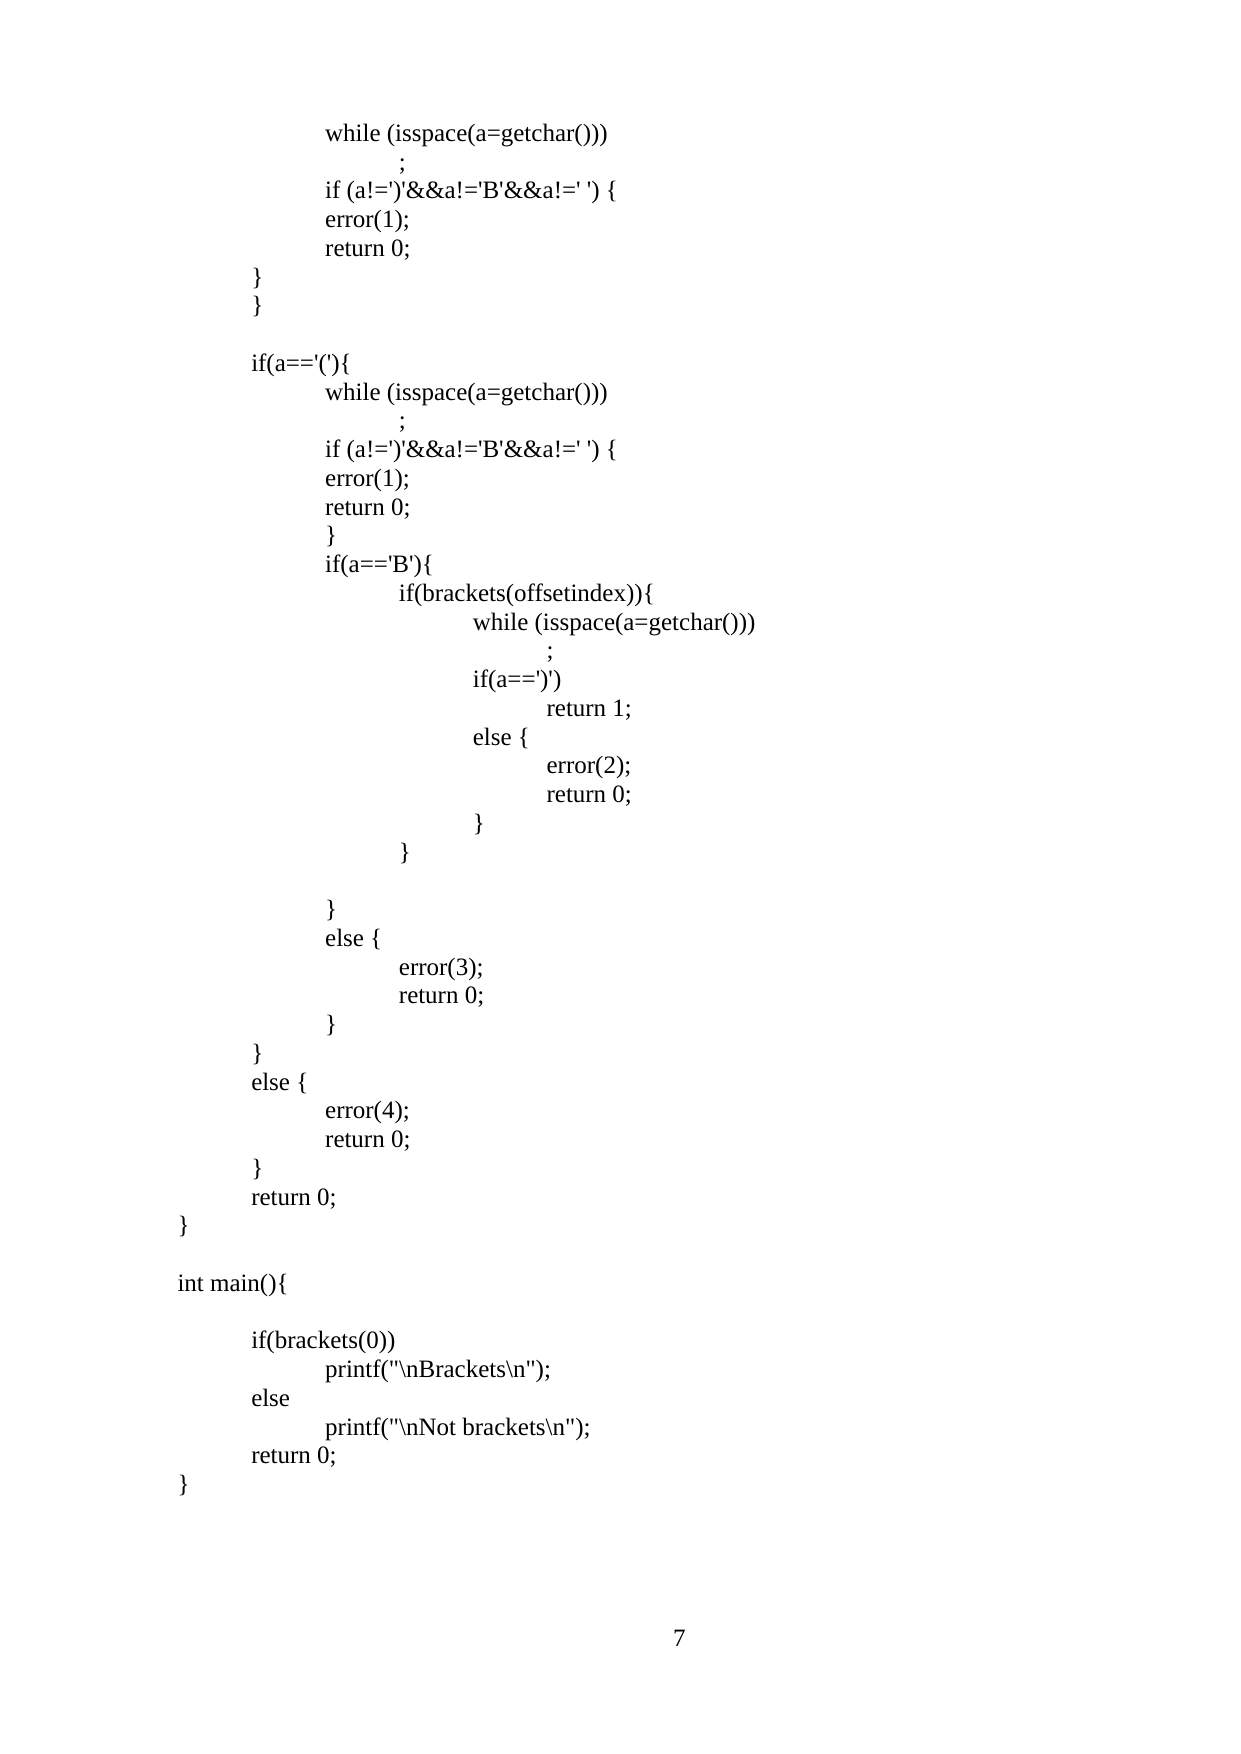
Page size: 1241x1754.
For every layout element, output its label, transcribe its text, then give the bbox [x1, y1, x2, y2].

text } [177, 291, 1181, 319]
text if(a=='B'){ [177, 549, 1181, 578]
text return 0; [177, 1124, 1181, 1153]
text if(a==')') [177, 664, 1181, 693]
text else [177, 1383, 1181, 1412]
text if (a!=')'&&a!='B'&&a!=' ') { [177, 434, 1181, 463]
text } [177, 1211, 1181, 1239]
text else { [177, 722, 1181, 751]
text } [177, 837, 1181, 866]
text error(1); [177, 204, 1181, 233]
text error(2); [177, 751, 1181, 779]
text while (isspace(a=getchar())) [177, 118, 1181, 147]
text return 1; [177, 693, 1181, 722]
text error(1); [177, 463, 1181, 492]
text return 0; [177, 1182, 1181, 1211]
text } [177, 262, 1181, 291]
text while (isspace(a=getchar())) [177, 377, 1181, 406]
text while (isspace(a=getchar())) [177, 607, 1181, 636]
text return 0; [177, 492, 1181, 521]
text error(3); [177, 952, 1181, 981]
text if(a=='('){ [177, 348, 1181, 377]
text return 0; [177, 981, 1181, 1009]
text } [177, 1009, 1181, 1038]
text ; [177, 406, 1181, 434]
text } [177, 894, 1181, 923]
text if(brackets(0)) [177, 1326, 1181, 1354]
text ; [177, 147, 1181, 176]
text printf("\nNot brackets\n"); [177, 1412, 1181, 1441]
text } [177, 1469, 1181, 1498]
text return 0; [177, 779, 1181, 808]
text } [177, 808, 1181, 837]
text return 0; [177, 1441, 1181, 1469]
text } [177, 1038, 1181, 1067]
text else { [177, 923, 1181, 952]
text else { [177, 1067, 1181, 1096]
text printf("\nBrackets\n"); [177, 1354, 1181, 1383]
text int main(){ [177, 1268, 1181, 1297]
text if(brackets(offsetindex)){ [177, 578, 1181, 607]
text return 0; [177, 233, 1181, 262]
text error(4); [177, 1096, 1181, 1124]
text if (a!=')'&&a!='B'&&a!=' ') { [177, 176, 1181, 204]
text ; [177, 636, 1181, 664]
text } [177, 1153, 1181, 1182]
text } [177, 521, 1181, 549]
